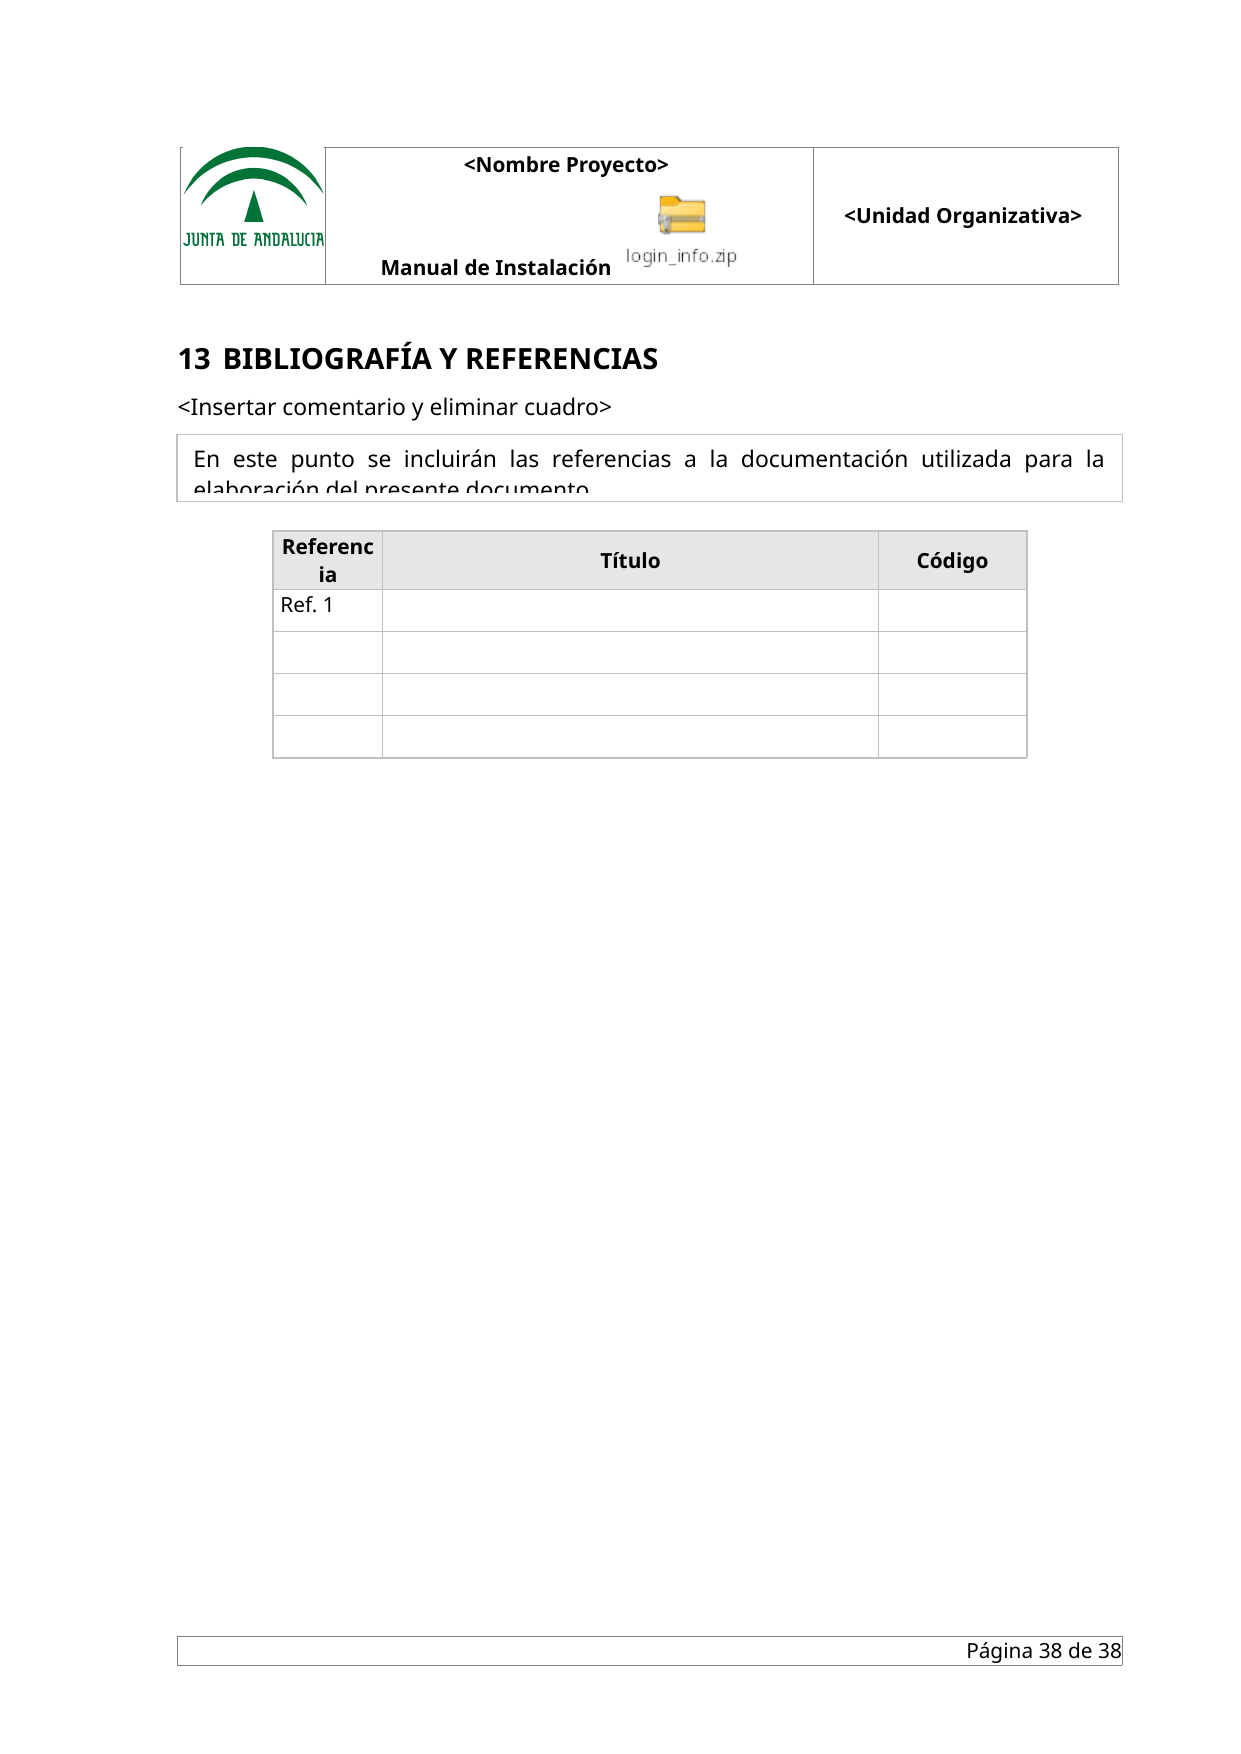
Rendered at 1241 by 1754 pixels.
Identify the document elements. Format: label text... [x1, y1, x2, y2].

table_cell [383, 716, 878, 757]
table_cell [274, 716, 382, 757]
table_header Título [383, 532, 878, 589]
table_cell [879, 674, 1026, 714]
table_cell [879, 590, 1026, 631]
table_cell [274, 674, 382, 714]
table_header Referencia [274, 532, 382, 589]
subtitle BIBLIOGRAFÍA Y REFERENCIAS [177, 339, 1122, 378]
table_cell Ref. 1 [274, 590, 382, 631]
text <Insertar comentario y eliminar cuadro> [177, 391, 1122, 422]
table_cell [383, 632, 878, 673]
table_cell [383, 674, 878, 714]
table_header Código [879, 532, 1026, 589]
table_cell [879, 632, 1026, 673]
table_cell [274, 632, 382, 673]
table_cell [879, 716, 1026, 757]
text En este punto se incluirán las referencias a la documentación utilizada para la elaboración del presente documento. [193, 443, 1106, 493]
table_cell [383, 590, 878, 631]
